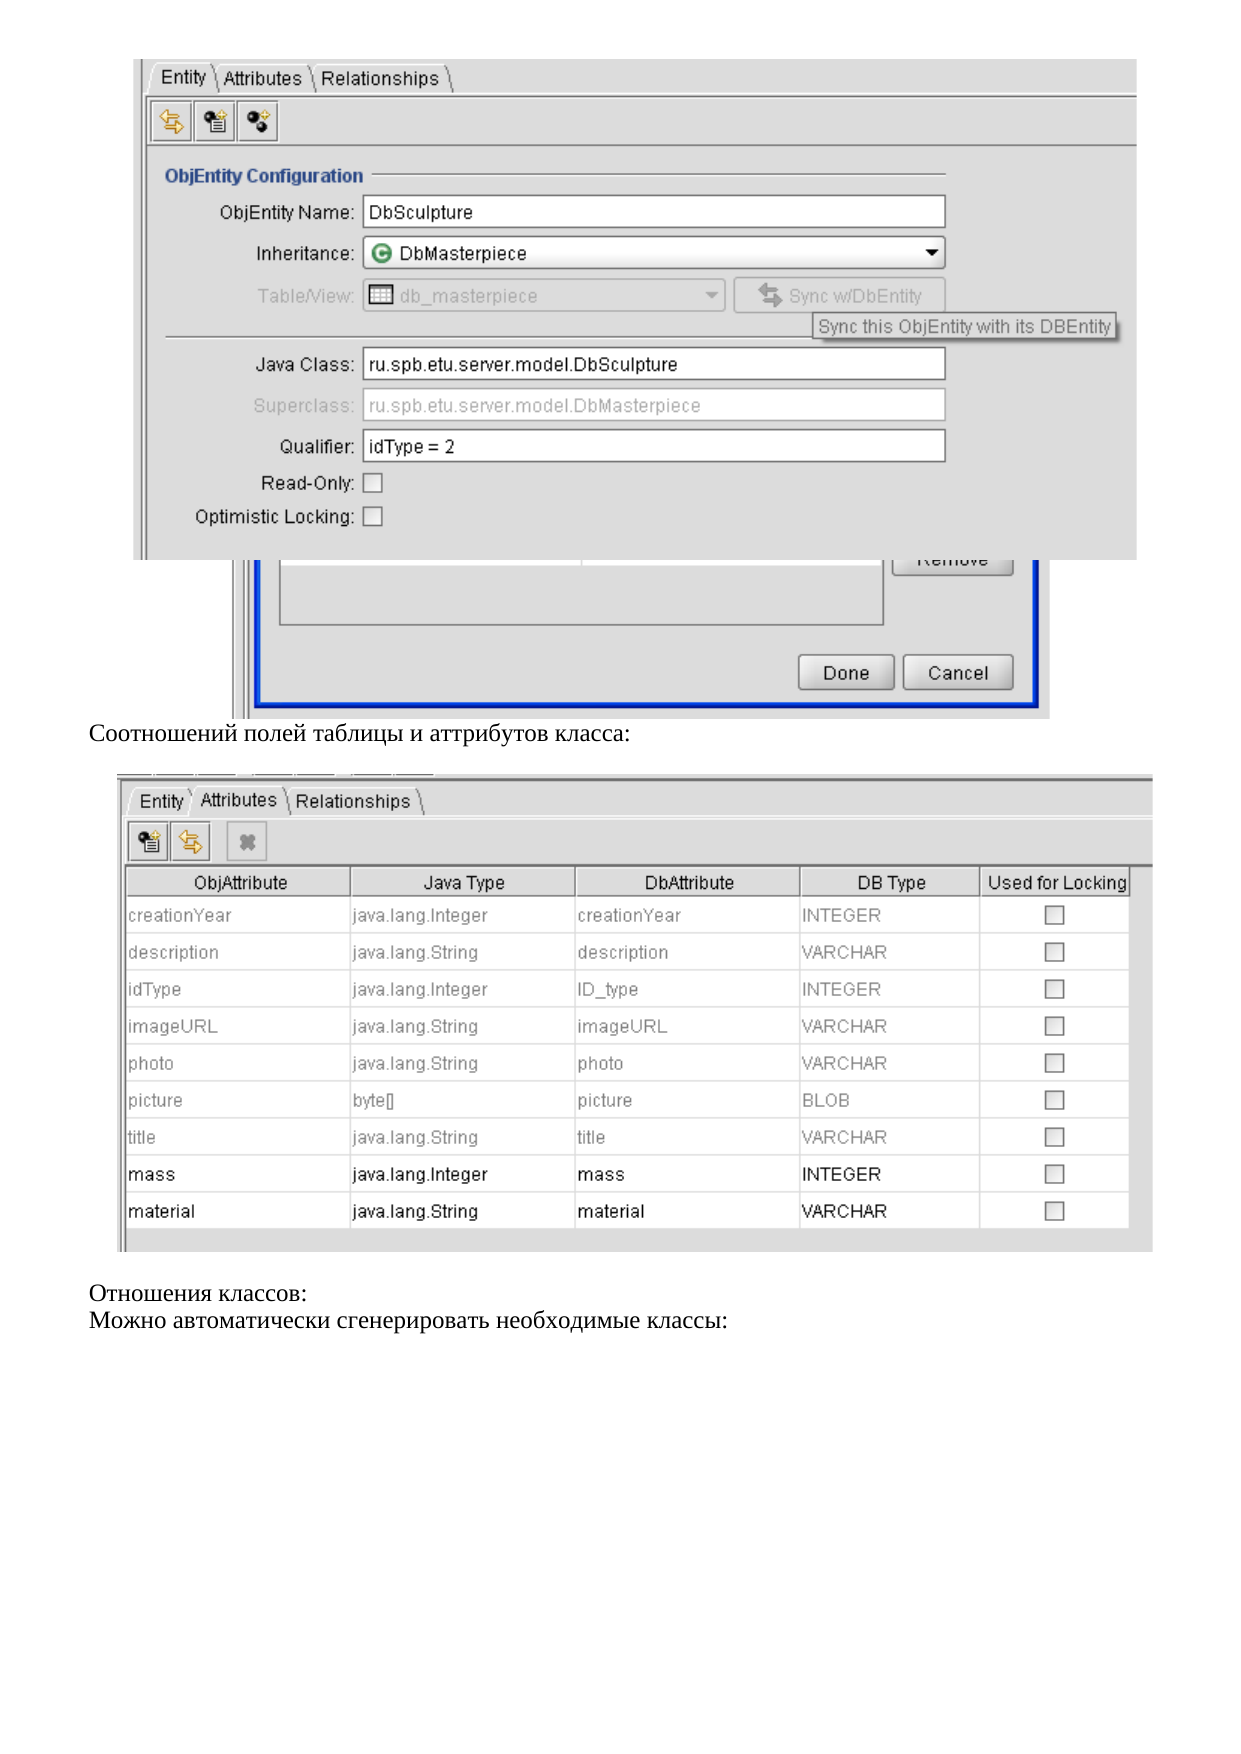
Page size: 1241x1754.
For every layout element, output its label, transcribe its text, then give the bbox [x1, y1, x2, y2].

text Соотношений полей таблицы и аттрибутов класса: [88, 59, 1181, 747]
text Можно автоматически сгенерировать необходимые классы: [88, 1307, 1181, 1334]
text Отношения классов: [88, 1279, 1181, 1307]
